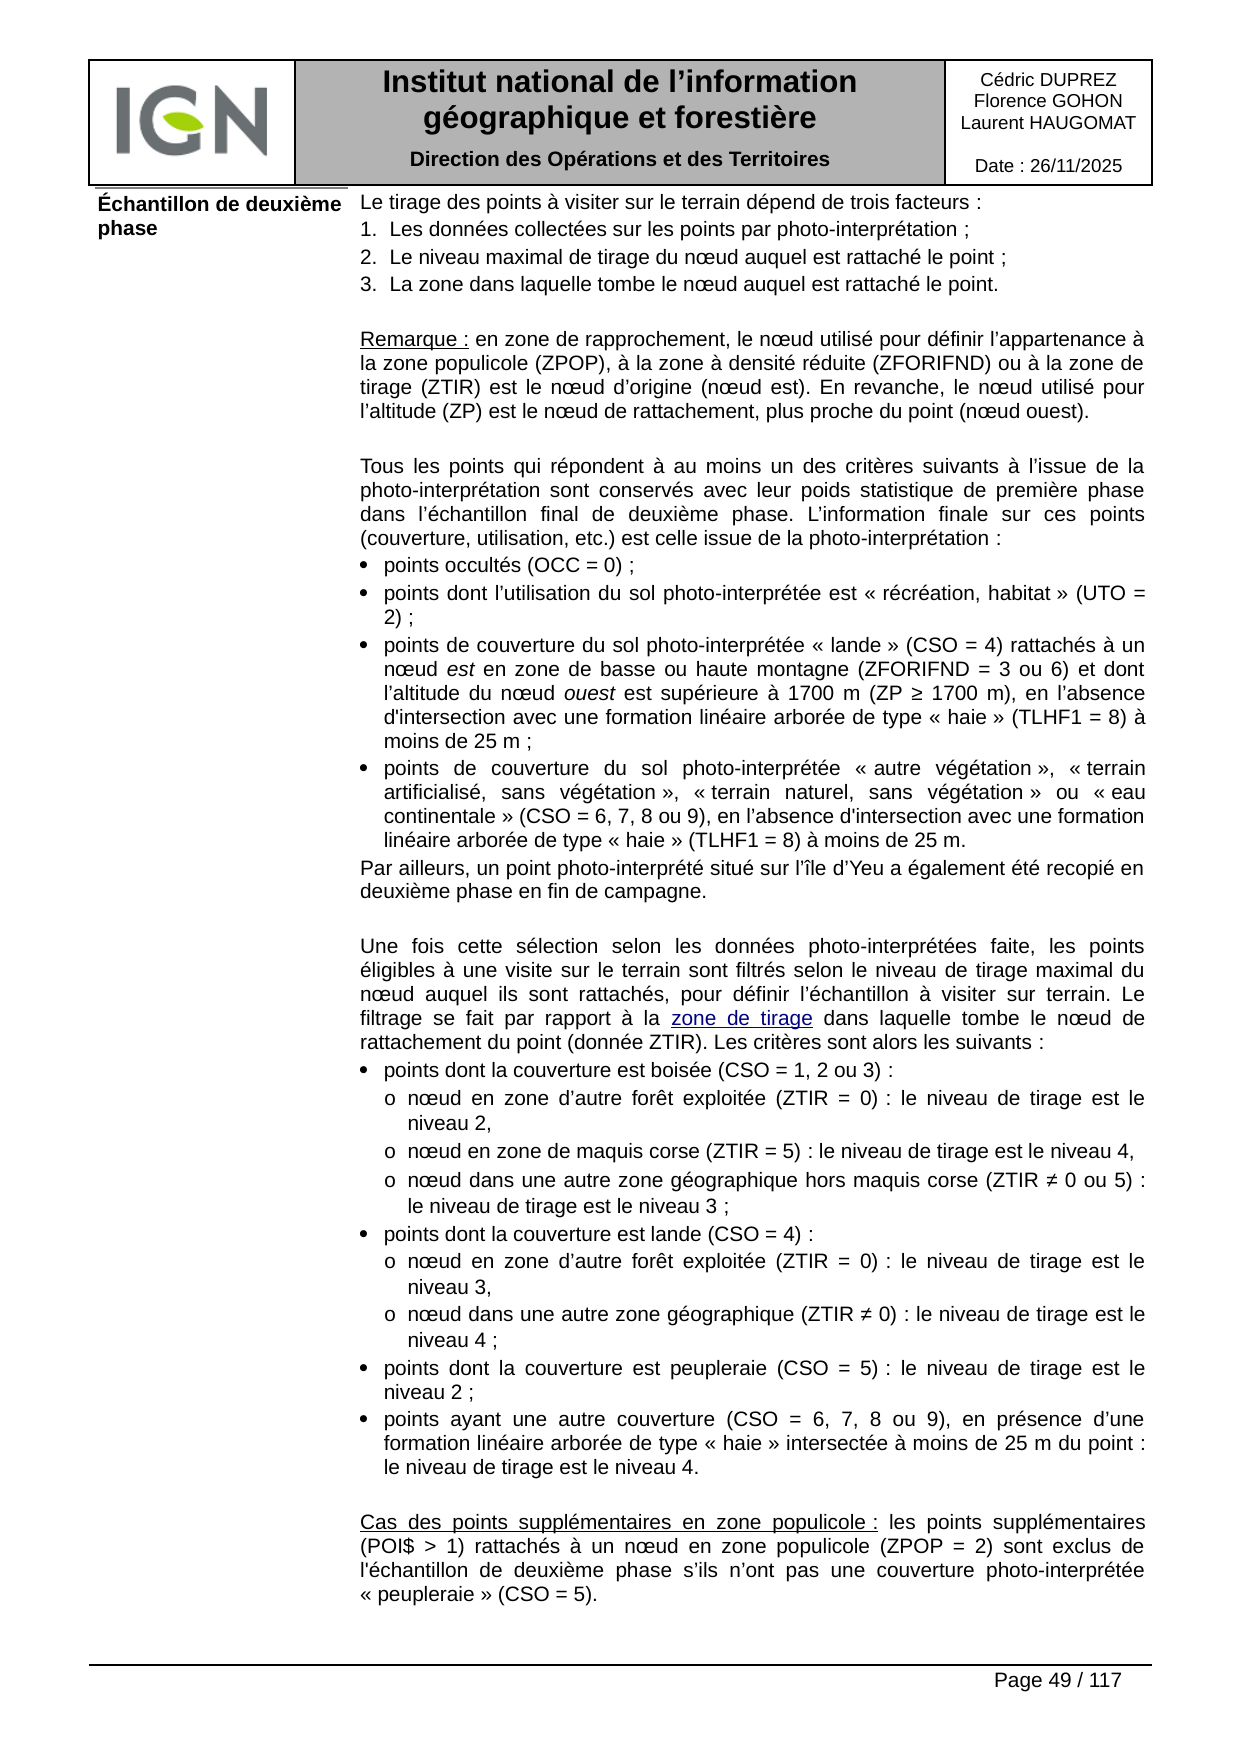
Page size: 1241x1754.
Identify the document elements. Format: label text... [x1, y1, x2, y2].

picture [91, 62, 293, 180]
table_cell Le tirage des points à visiter sur le terrain dépend de trois facteurs : Les données collectées sur les points par photo-interprétation ; Le niveau maximal de tirage du nœud auquel est rattaché le point ; La zone dans laquelle tombe le nœud auquel est rattaché le point. Remarque : en zone de rapprochement, le nœud utilisé pour définir l’appartenance à la zone populicole (ZPOP), à la zone à densité réduite (ZFORIFND) ou à la zone de tirage (ZTIR) est le nœud d’origine (nœud est). En revanche, le nœud utilisé pour l’altitude (ZP) est le nœud de rattachement, plus proche du point (nœud ouest). Tous les points qui répondent à au moins un des critères suivants à l’issue de la photo-interprétation sont conservés avec leur poids statistique de première phase dans l’échantillon final de deuxième phase. L’information finale sur ces points (couverture, utilisation, etc.) est celle issue de la photo-interprétation : points occultés (OCC = 0) ; points dont l’utilisation du sol photo-interprétée est « récréation, habitat » (UTO = 2) ; points de couverture du sol photo-interprétée « lande » (CSO = 4) rattachés à un nœud est en zone de basse ou haute montagne (ZFORIFND = 3 ou 6) et dont l’altitude du nœud ouest est supérieure à 1700 m (ZP ≥ 1700 m), en l’absence d'intersection avec une formation linéaire arborée de type « haie » (TLHF1 = 8) à moins de 25 m ; points de couverture du sol photo-interprétée « autre végétation », « terrain artificialisé, sans végétation », « terrain naturel, sans végétation » ou « eau continentale » (CSO = 6, 7, 8 ou 9), en l’absence d'intersection avec une formation linéaire arborée de type « haie » (TLHF1 = 8) à moins de 25 m. Par ailleurs, un point photo-interprété situé sur l’île d’Yeu a également été recopié en deuxième phase en fin de campagne. Une fois cette sélection selon les données photo-interprétées faite, les points éligibles à une visite sur le terrain sont filtrés selon le niveau de tirage maximal du nœud auquel ils sont rattachés, pour définir l’échantillon à visiter sur terrain. Le filtrage se fait par rapport à la zone de tirage dans laquelle tombe le nœud de rattachement du point (donnée ZTIR). Les critères sont alors les suivants : points dont la couverture est boisée (CSO = 1, 2 ou 3) : nœud en zone d’autre forêt exploitée (ZTIR = 0) : le niveau de tirage est le niveau 2, nœud en zone de maquis corse (ZTIR = 5) : le niveau de tirage est le niveau 4, nœud dans une autre zone géographique hors maquis corse (ZTIR ≠ 0 ou 5) : le niveau de tirage est le niveau 3 ; points dont la couverture est lande (CSO = 4) : nœud en zone d’autre forêt exploitée (ZTIR = 0) : le niveau de tirage est le niveau 3, nœud dans une autre zone géographique (ZTIR ≠ 0) : le niveau de tirage est le niveau 4 ; points dont la couverture est peupleraie (CSO = 5) : le niveau de tirage est le niveau 2 ; points ayant une autre couverture (CSO = 6, 7, 8 ou 9), en présence d’une formation linéaire arborée de type « haie » intersectée à moins de 25 m du point : le niveau de tirage est le niveau 4. Cas des points supplémentaires en zone populicole : les points supplémentaires (POI$ > 1) rattachés à un nœud en zone populicole (ZPOP = 2) sont exclus de l'échantillon de deuxième phase s’ils n’ont pas une couverture photo-interprétée « peupleraie » (CSO = 5). [354, 186, 1152, 1639]
table_cell Échantillon de deuxième phase [89, 186, 354, 1639]
